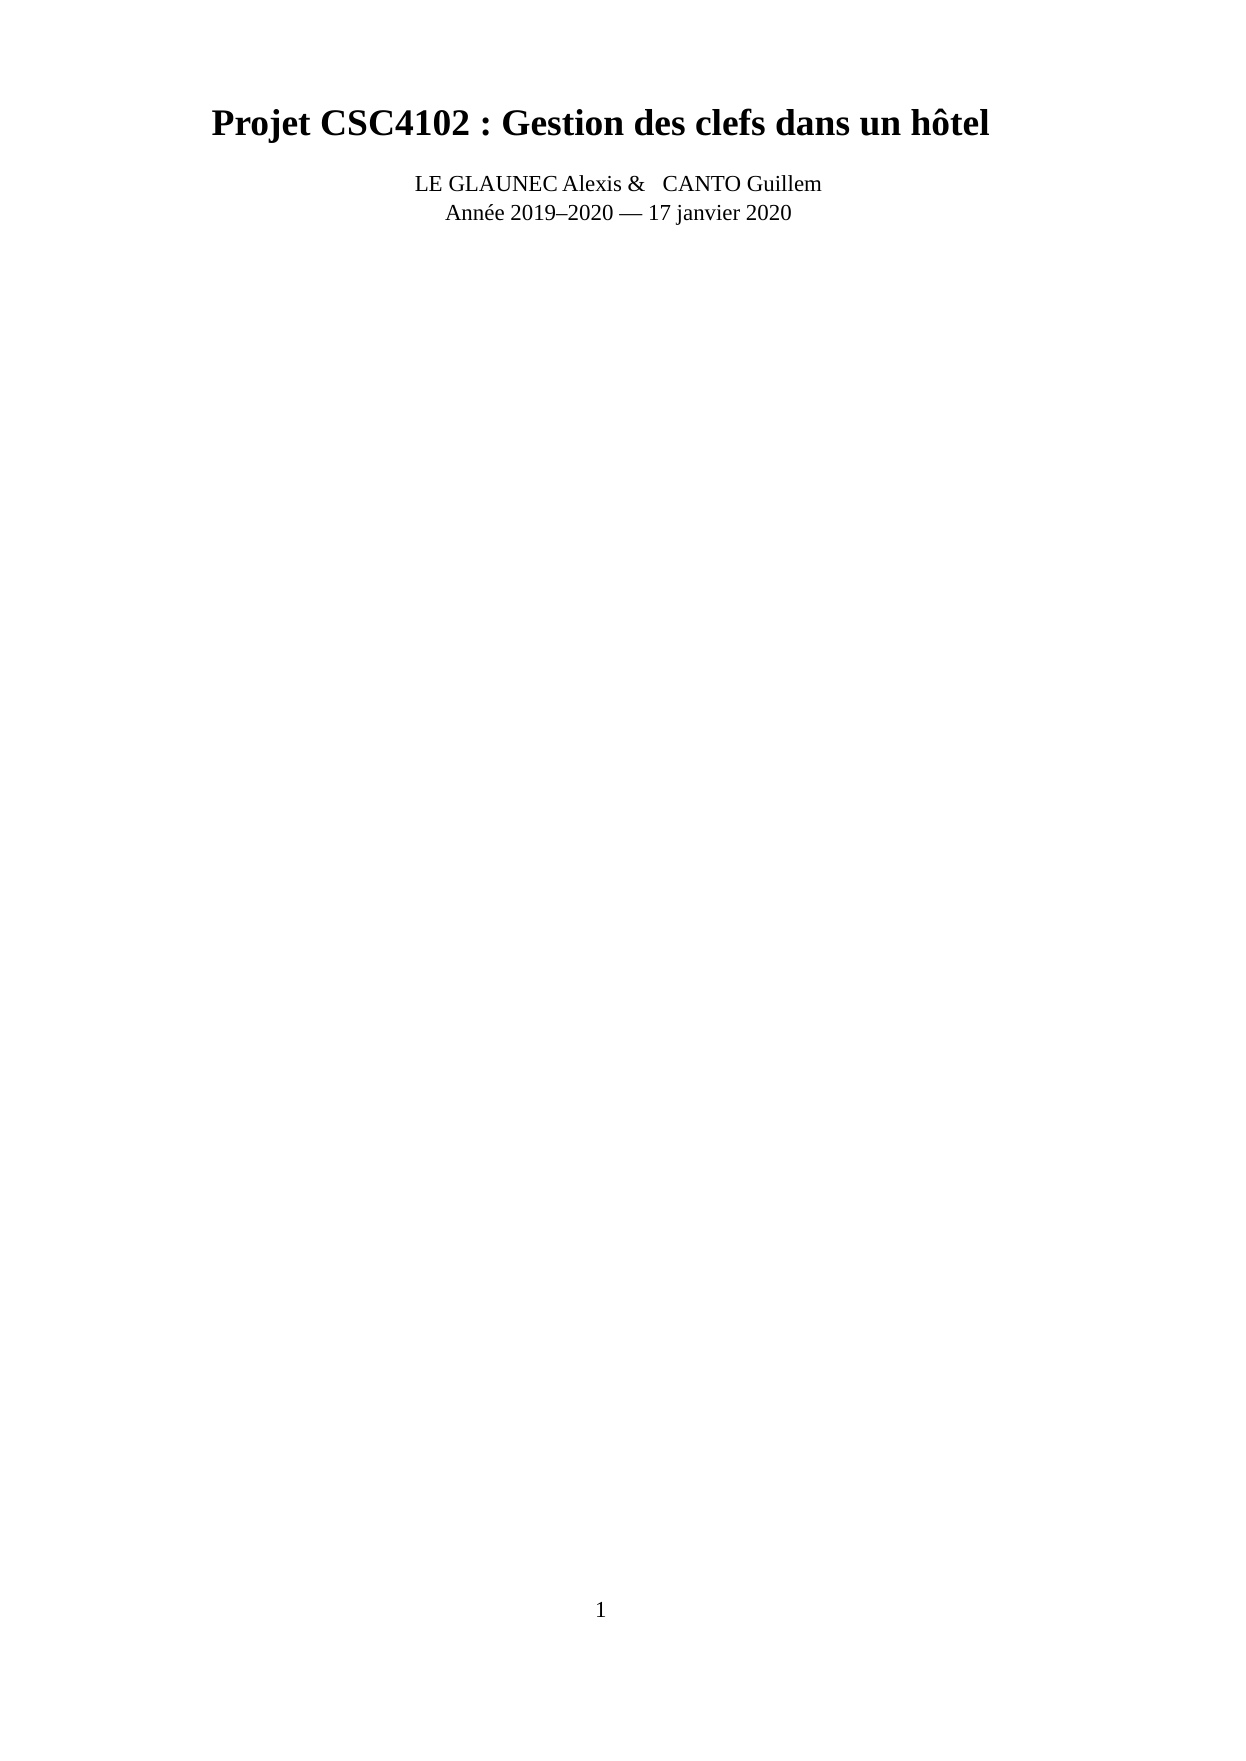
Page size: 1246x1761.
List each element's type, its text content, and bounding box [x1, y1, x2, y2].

text Année 2019–2020 — 17 janvier 2020 [126, 199, 1075, 225]
subtitle Projet CSC4102 : Gestion des clefs dans un hôtel [126, 100, 1075, 143]
text LE GLAUNEC Alexis & CANTO Guillem [126, 170, 1075, 197]
